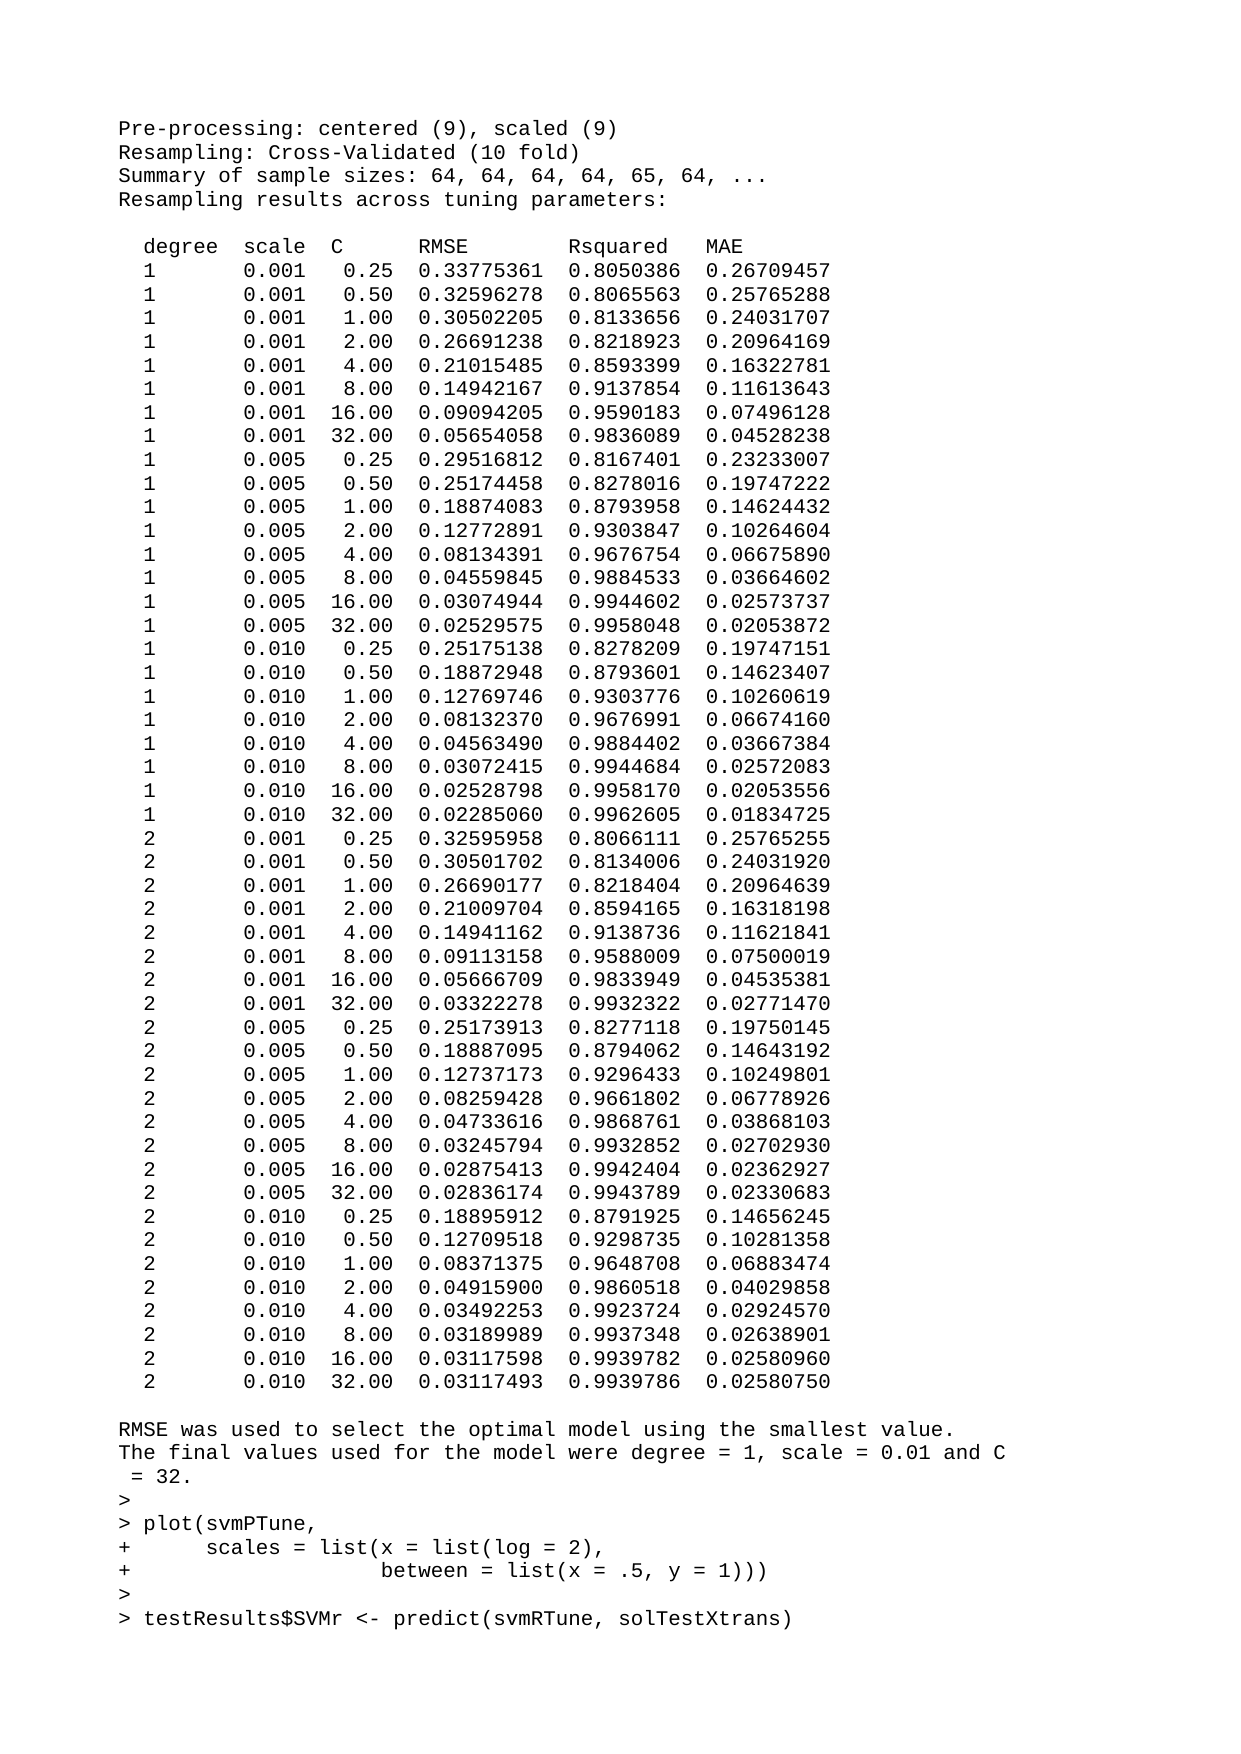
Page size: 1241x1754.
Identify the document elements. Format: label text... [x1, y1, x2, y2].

text 1 0.010 8.00 0.03072415 0.9944684 0.02572083 [118, 757, 1122, 780]
text 1 0.005 1.00 0.18874083 0.8793958 0.14624432 [118, 496, 1122, 520]
text The final values used for the model were degree = 1, scale = 0.01 and C [118, 1442, 1122, 1466]
text 1 0.005 16.00 0.03074944 0.9944602 0.02573737 [118, 591, 1122, 615]
text 2 0.001 1.00 0.26690177 0.8218404 0.20964639 [118, 875, 1122, 898]
text > testResults$SVMr <- predict(svmRTune, solTestXtrans) [118, 1608, 1122, 1631]
text 1 0.005 0.25 0.29516812 0.8167401 0.23233007 [118, 449, 1122, 473]
text 1 0.001 32.00 0.05654058 0.9836089 0.04528238 [118, 426, 1122, 449]
text Resampling results across tuning parameters: [118, 189, 1122, 213]
text = 32. [118, 1466, 1122, 1489]
text 1 0.001 0.25 0.33775361 0.8050386 0.26709457 [118, 260, 1122, 284]
text 2 0.010 2.00 0.04915900 0.9860518 0.04029858 [118, 1277, 1122, 1300]
text > [118, 1584, 1122, 1608]
text 2 0.005 1.00 0.12737173 0.9296433 0.10249801 [118, 1064, 1122, 1088]
text 2 0.005 8.00 0.03245794 0.9932852 0.02702930 [118, 1135, 1122, 1158]
text 2 0.005 4.00 0.04733616 0.9868761 0.03868103 [118, 1111, 1122, 1135]
text 2 0.005 0.25 0.25173913 0.8277118 0.19750145 [118, 1017, 1122, 1040]
text 2 0.001 8.00 0.09113158 0.9588009 0.07500019 [118, 946, 1122, 969]
text 1 0.005 8.00 0.04559845 0.9884533 0.03664602 [118, 567, 1122, 591]
text 2 0.001 0.25 0.32595958 0.8066111 0.25765255 [118, 827, 1122, 851]
text + scales = list(x = list(log = 2), [118, 1537, 1122, 1561]
text 2 0.010 8.00 0.03189989 0.9937348 0.02638901 [118, 1324, 1122, 1348]
text 2 0.001 0.50 0.30501702 0.8134006 0.24031920 [118, 851, 1122, 875]
text degree scale C RMSE Rsquared MAE [118, 236, 1122, 260]
text 1 0.005 32.00 0.02529575 0.9958048 0.02053872 [118, 615, 1122, 638]
text 1 0.005 2.00 0.12772891 0.9303847 0.10264604 [118, 520, 1122, 544]
text 1 0.010 1.00 0.12769746 0.9303776 0.10260619 [118, 686, 1122, 709]
text Pre-processing: centered (9), scaled (9) [118, 118, 1122, 142]
text 2 0.010 0.25 0.18895912 0.8791925 0.14656245 [118, 1206, 1122, 1229]
text 2 0.001 2.00 0.21009704 0.8594165 0.16318198 [118, 898, 1122, 922]
text 1 0.010 32.00 0.02285060 0.9962605 0.01834725 [118, 804, 1122, 827]
text Summary of sample sizes: 64, 64, 64, 64, 65, 64, ... [118, 165, 1122, 189]
text + between = list(x = .5, y = 1))) [118, 1561, 1122, 1584]
text 1 0.001 0.50 0.32596278 0.8065563 0.25765288 [118, 284, 1122, 307]
text 2 0.005 16.00 0.02875413 0.9942404 0.02362927 [118, 1158, 1122, 1182]
text 2 0.001 16.00 0.05666709 0.9833949 0.04535381 [118, 969, 1122, 993]
text > plot(svmPTune, [118, 1513, 1122, 1537]
text 2 0.010 16.00 0.03117598 0.9939782 0.02580960 [118, 1348, 1122, 1371]
text 1 0.005 4.00 0.08134391 0.9676754 0.06675890 [118, 544, 1122, 567]
text 2 0.005 0.50 0.18887095 0.8794062 0.14643192 [118, 1040, 1122, 1064]
text 2 0.001 32.00 0.03322278 0.9932322 0.02771470 [118, 993, 1122, 1017]
text 1 0.001 4.00 0.21015485 0.8593399 0.16322781 [118, 354, 1122, 378]
text 2 0.010 1.00 0.08371375 0.9648708 0.06883474 [118, 1253, 1122, 1277]
text 2 0.001 4.00 0.14941162 0.9138736 0.11621841 [118, 922, 1122, 946]
text 1 0.001 1.00 0.30502205 0.8133656 0.24031707 [118, 307, 1122, 331]
text 2 0.005 2.00 0.08259428 0.9661802 0.06778926 [118, 1088, 1122, 1111]
text 1 0.010 2.00 0.08132370 0.9676991 0.06674160 [118, 709, 1122, 733]
text RMSE was used to select the optimal model using the smallest value. [118, 1419, 1122, 1442]
text Resampling: Cross-Validated (10 fold) [118, 142, 1122, 165]
text 2 0.005 32.00 0.02836174 0.9943789 0.02330683 [118, 1182, 1122, 1206]
text 1 0.001 16.00 0.09094205 0.9590183 0.07496128 [118, 402, 1122, 426]
text 1 0.010 0.50 0.18872948 0.8793601 0.14623407 [118, 662, 1122, 686]
text 2 0.010 4.00 0.03492253 0.9923724 0.02924570 [118, 1300, 1122, 1324]
text 1 0.010 4.00 0.04563490 0.9884402 0.03667384 [118, 733, 1122, 757]
text 2 0.010 32.00 0.03117493 0.9939786 0.02580750 [118, 1371, 1122, 1395]
text 1 0.005 0.50 0.25174458 0.8278016 0.19747222 [118, 473, 1122, 496]
text 1 0.010 0.25 0.25175138 0.8278209 0.19747151 [118, 638, 1122, 662]
text 1 0.001 2.00 0.26691238 0.8218923 0.20964169 [118, 331, 1122, 354]
text > [118, 1489, 1122, 1513]
text 1 0.001 8.00 0.14942167 0.9137854 0.11613643 [118, 378, 1122, 402]
text 1 0.010 16.00 0.02528798 0.9958170 0.02053556 [118, 780, 1122, 804]
text 2 0.010 0.50 0.12709518 0.9298735 0.10281358 [118, 1229, 1122, 1253]
